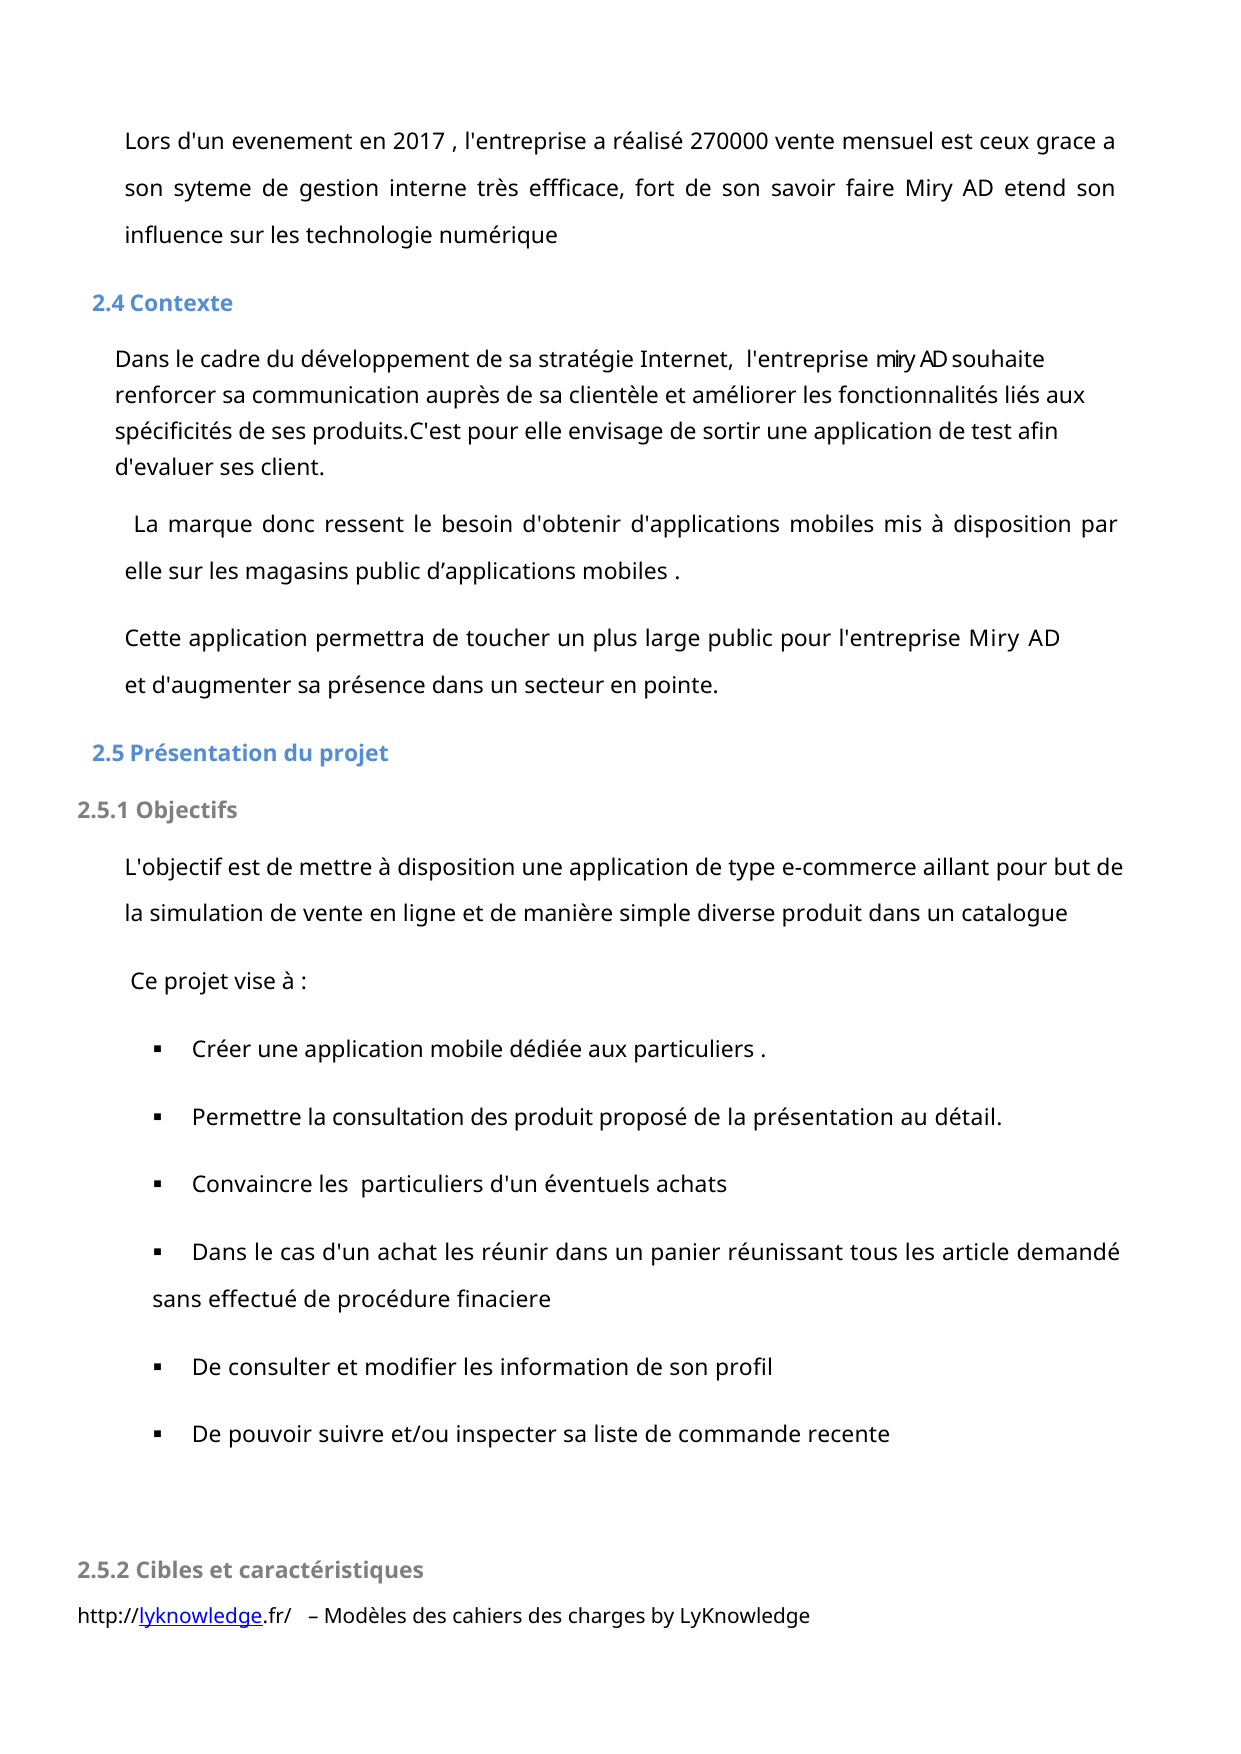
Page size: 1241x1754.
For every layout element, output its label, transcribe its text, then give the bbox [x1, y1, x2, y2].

list Permettre la consultation des produit proposé de la présentation au détail. [152, 1101, 1122, 1132]
list Dans le cas d'un achat les réunir dans un panier réunissant tous les article demandé sans effectué de procédure finaciere [152, 1236, 1122, 1314]
text 2.5.2 Cibles et caractéristiques [77, 1554, 1138, 1585]
list Convaincre les particuliers d'un éventuels achats [152, 1168, 1122, 1199]
text Lors d'un evenement en 2017 , l'entreprise a réalisé 270000 vente mensuel est ceux grace a son syteme de gestion interne très effficace, fort de son savoir faire Miry AD etend son influence sur les technologie numérique [124, 125, 1117, 250]
text Cette application permettra de toucher un plus large public pour l'entreprise Miry AD et d'augmenter sa présence dans un secteur en pointe. [124, 622, 1061, 701]
list De consulter et modifier les information de son profil [152, 1351, 1122, 1382]
subtitle Dans le cadre du développement de sa stratégie Internet, l'entreprise miry AD souhaite renforcer sa communication auprès de sa clientèle et améliorer les fonctionnalités liés aux spécificités de ses produits.C'est pour elle envisage de sortir une application de test afin d'evaluer ses client. [114, 343, 1138, 482]
list Contexte [92, 286, 1138, 318]
list Présentation du projet [92, 737, 1138, 768]
text L'objectif est de mettre à disposition une application de type e-commerce aillant pour but de la simulation de vente en ligne et de manière simple diverse produit dans un catalogue [124, 851, 1125, 929]
list Créer une application mobile dédiée aux particuliers . [152, 1033, 1122, 1064]
text Ce projet vise à : [124, 965, 1125, 996]
list De pouvoir suivre et/ou inspecter sa liste de commande recente [152, 1418, 1122, 1449]
text La marque donc ressent le besoin d'obtenir d'applications mobiles mis à disposition par elle sur les magasins public d’applications mobiles . [124, 508, 1118, 586]
text 2.5.1 Objectifs [77, 794, 1138, 825]
